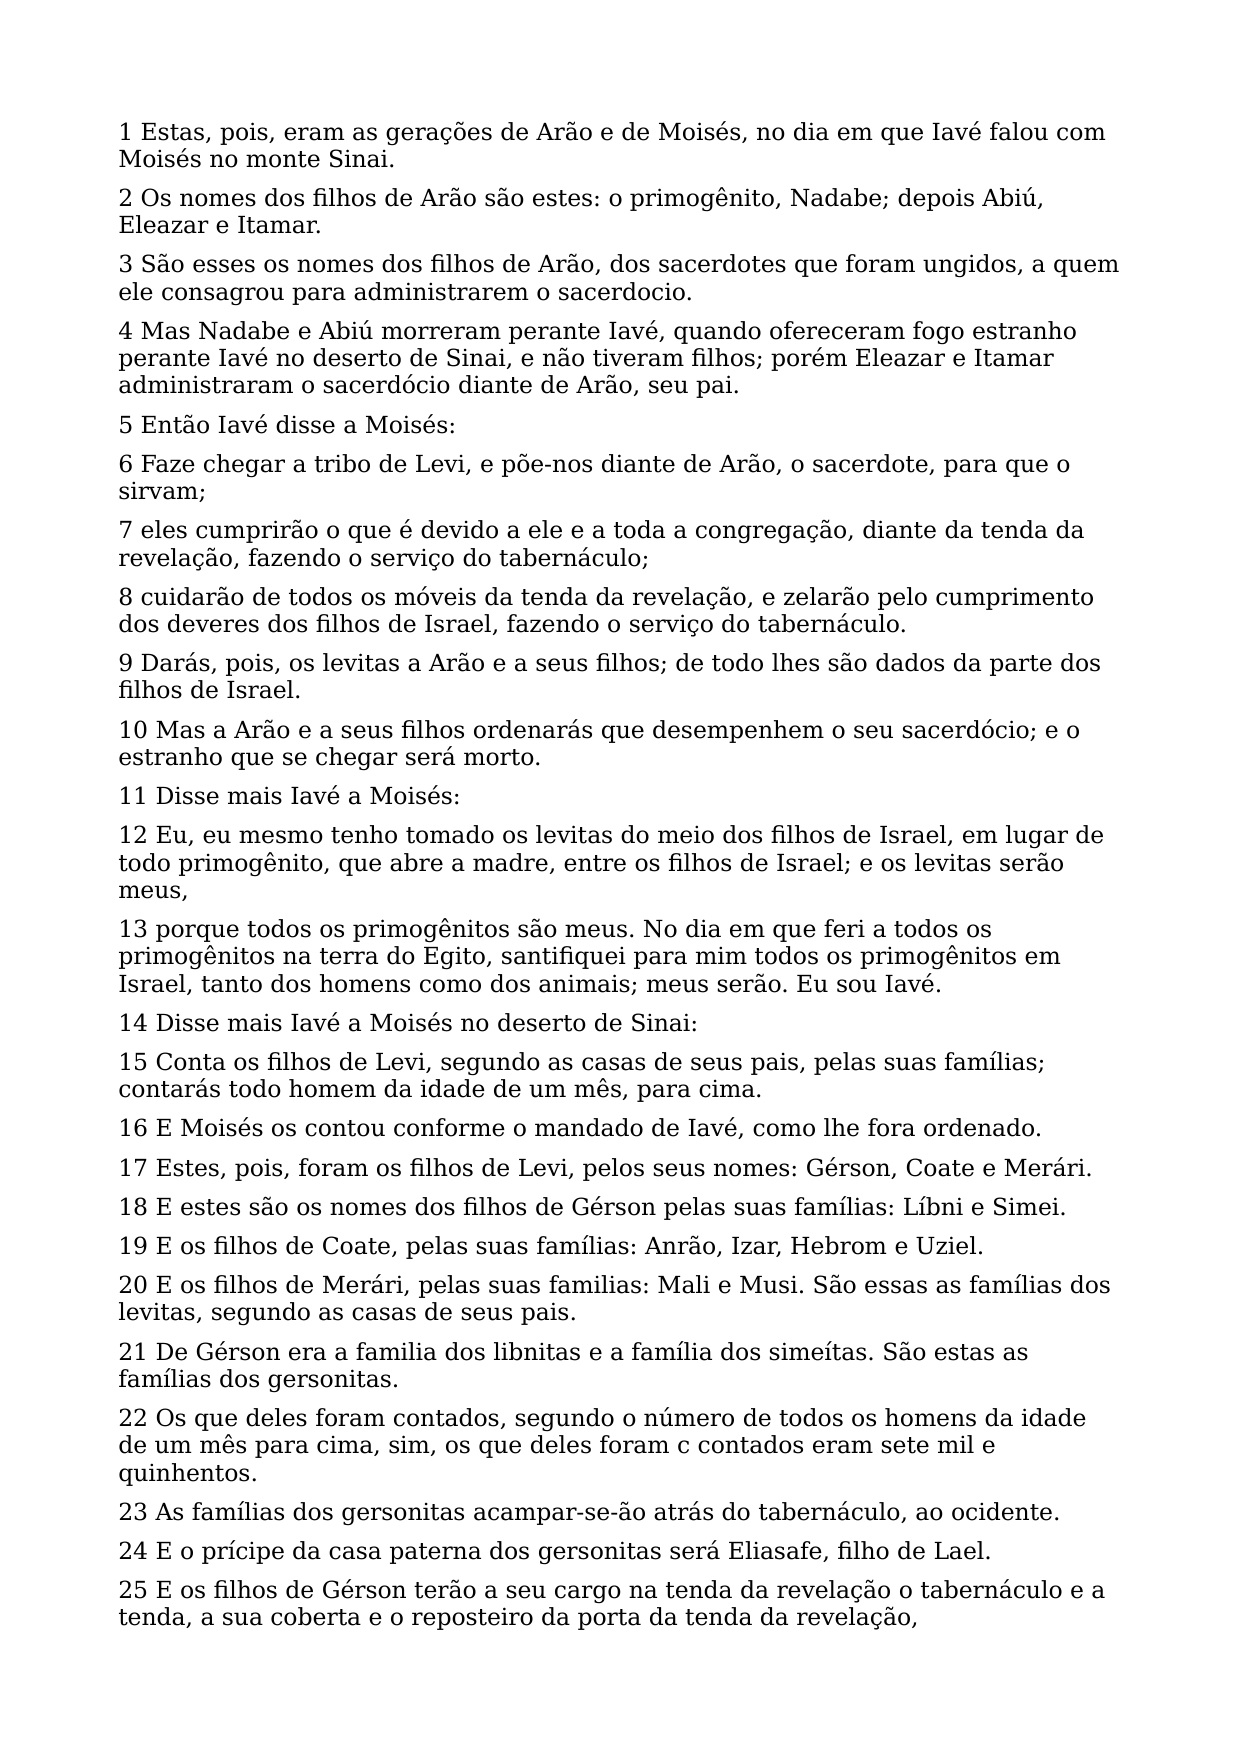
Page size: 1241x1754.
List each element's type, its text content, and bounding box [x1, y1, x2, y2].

text 1 Estas, pois, eram as gerações de Arão e de Moisés, no dia em que Iavé falou com Moisés no monte Sinai. [118, 118, 1122, 173]
text 12 Eu, eu mesmo tenho tomado os levitas do meio dos filhos de Israel, em lugar de todo primogênito, que abre a madre, entre os filhos de Israel; e os levitas serão meus, [118, 822, 1122, 904]
text 8 cuidarão de todos os móveis da tenda da revelação, e zelarão pelo cumprimento dos deveres dos filhos de Israel, fazendo o serviço do tabernáculo. [118, 583, 1122, 638]
text 7 eles cumprirão o que é devido a ele e a toda a congregação, diante da tenda da revelação, fazendo o serviço do tabernáculo; [118, 517, 1122, 571]
text 22 Os que deles foram contados, segundo o número de todos os homens da idade de um mês para cima, sim, os que deles foram c contados eram sete mil e quinhentos. [118, 1404, 1122, 1486]
text 15 Conta os filhos de Levi, segundo as casas de seus pais, pelas suas famílias; contarás todo homem da idade de um mês, para cima. [118, 1048, 1122, 1103]
text 21 De Gérson era a familia dos libnitas e a família dos simeítas. São estas as famílias dos gersonitas. [118, 1338, 1122, 1393]
text 11 Disse mais Iavé a Moisés: [118, 783, 1122, 810]
text 14 Disse mais Iavé a Moisés no deserto de Sinai: [118, 1009, 1122, 1037]
text 2 Os nomes dos filhos de Arão são estes: o primogênito, Nadabe; depois Abiú, Eleazar e Itamar. [118, 184, 1122, 239]
text 25 E os filhos de Gérson terão a seu cargo na tenda da revelação o tabernáculo e a tenda, a sua coberta e o reposteiro da porta da tenda da revelação, [118, 1577, 1122, 1631]
text 18 E estes são os nomes dos filhos de Gérson pelas suas famílias: Líbni e Simei. [118, 1193, 1122, 1221]
text 17 Estes, pois, foram os filhos de Levi, pelos seus nomes: Gérson, Coate e Merári. [118, 1154, 1122, 1181]
text 20 E os filhos de Merári, pelas suas familias: Mali e Musi. São essas as famílias dos levitas, segundo as casas de seus pais. [118, 1272, 1122, 1326]
text 4 Mas Nadabe e Abiú morreram perante Iavé, quando ofereceram fogo estranho perante Iavé no deserto de Sinai, e não tiveram filhos; porém Eleazar e Itamar administraram o sacerdócio diante de Arão, seu pai. [118, 317, 1122, 399]
text 13 porque todos os primogênitos são meus. No dia em que feri a todos os primogênitos na terra do Egito, santifiquei para mim todos os primogênitos em Israel, tanto dos homens como dos animais; meus serão. Eu sou Iavé. [118, 916, 1122, 997]
text 24 E o prícipe da casa paterna dos gersonitas será Eliasafe, filho de Lael. [118, 1537, 1122, 1565]
text 16 E Moisés os contou conforme o mandado de Iavé, como lhe fora ordenado. [118, 1115, 1122, 1142]
text 23 As famílias dos gersonitas acampar-se-ão atrás do tabernáculo, ao ocidente. [118, 1498, 1122, 1526]
text 3 São esses os nomes dos filhos de Arão, dos sacerdotes que foram ungidos, a quem ele consagrou para administrarem o sacerdocio. [118, 251, 1122, 306]
text 9 Darás, pois, os levitas a Arão e a seus filhos; de todo lhes são dados da parte dos filhos de Israel. [118, 650, 1122, 704]
text 10 Mas a Arão e a seus filhos ordenarás que desempenhem o seu sacerdócio; e o estranho que se chegar será morto. [118, 716, 1122, 771]
text 5 Então Iavé disse a Moisés: [118, 411, 1122, 438]
text 19 E os filhos de Coate, pelas suas famílias: Anrão, Izar, Hebrom e Uziel. [118, 1232, 1122, 1260]
text 6 Faze chegar a tribo de Levi, e põe-nos diante de Arão, o sacerdote, para que o sirvam; [118, 450, 1122, 505]
